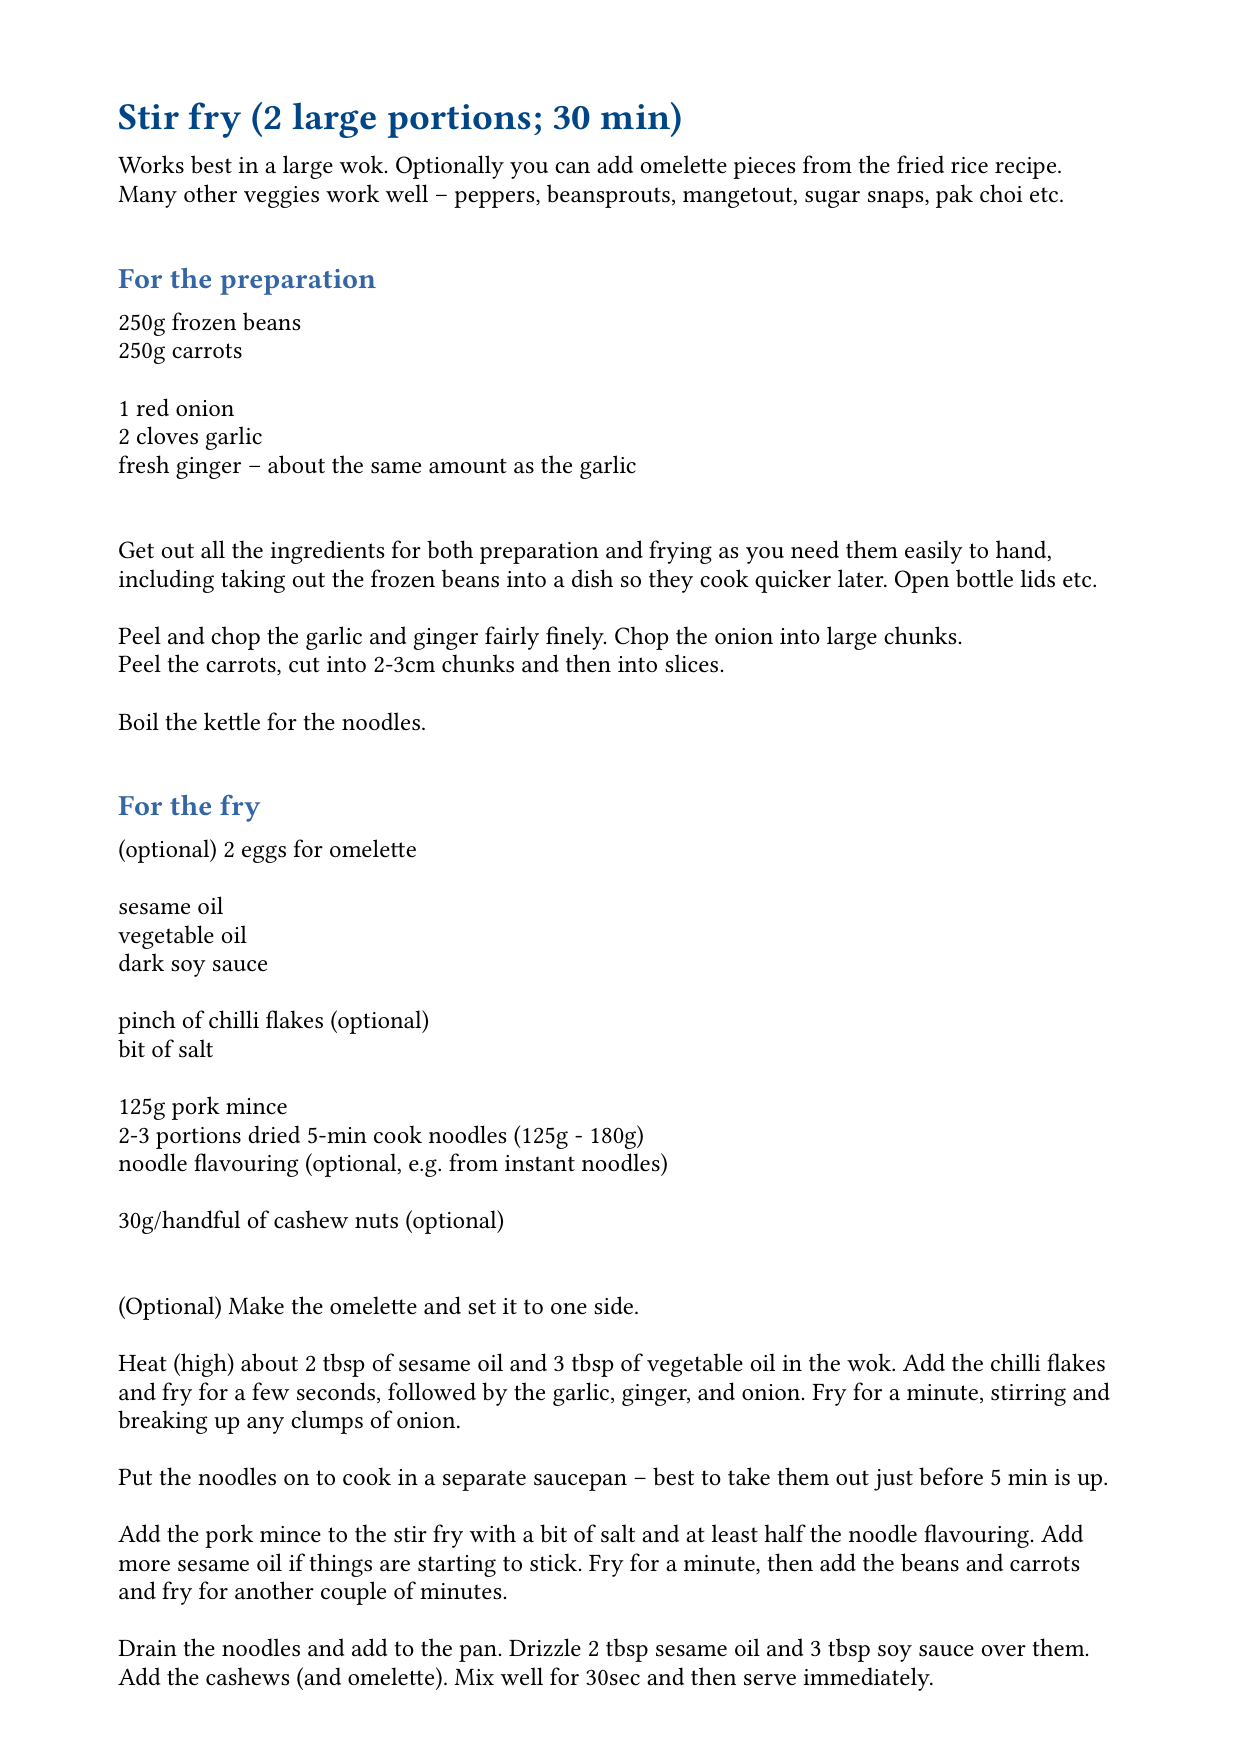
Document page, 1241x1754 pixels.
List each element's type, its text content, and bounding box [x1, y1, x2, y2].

text Heat (high) about 2 tbsp of sesame oil and 3 tbsp of vegetable oil in the wok. Add the chilli flakes and fry for a few seconds, followed by the garlic, ginger, and onion. Fry for a minute, stirring and breaking up any clumps of onion. [118, 1349, 1122, 1435]
text (Optional) Make the omelette and set it to one side. [118, 1292, 1122, 1321]
text 250g carrots [118, 336, 1122, 365]
text 250g frozen beans [118, 308, 1122, 336]
text Put the noodles on to cook in a separate saucepan – best to take them out just before 5 min is up. [118, 1463, 1122, 1492]
text sesame oil [118, 892, 1122, 921]
text noodle flavouring (optional, e.g. from instant noodles) [118, 1149, 1122, 1178]
subtitle For the preparation [118, 262, 1122, 295]
text vegetable oil [118, 921, 1122, 949]
text Add the pork mince to the stir fry with a bit of salt and at least half the noodle flavouring. Add more sesame oil if things are starting to stick. Fry for a minute, then add the beans and carrots and fry for another couple of minutes. [118, 1520, 1122, 1606]
text pinch of chilli flakes (optional) [118, 1007, 1122, 1035]
text 2-3 portions dried 5-min cook noodles (125g - 180g) [118, 1121, 1122, 1149]
text 125g pork mince [118, 1092, 1122, 1121]
text Works best in a large wok. Optionally you can add omelette pieces from the fried rice recipe. Many other veggies work well – peppers, beansprouts, mangetout, sugar snaps, pak choi etc. [118, 152, 1122, 209]
text 2 cloves garlic [118, 422, 1122, 451]
text Drain the noodles and add to the pan. Drizzle 2 tbsp sesame oil and 3 tbsp soy sauce over them. Add the cashews (and omelette). Mix well for 30sec and then serve immediately. [118, 1634, 1122, 1692]
text dark soy sauce [118, 949, 1122, 978]
text (optional) 2 eggs for omelette [118, 835, 1122, 864]
text 30g/handful of cashew nuts (optional) [118, 1206, 1122, 1235]
text Peel and chop the garlic and ginger fairly finely. Chop the onion into large chunks. [118, 622, 1122, 650]
subtitle Stir fry (2 large portions; 30 min) [118, 96, 1122, 139]
text Get out all the ingredients for both preparation and frying as you need them easily to hand, including taking out the frozen beans into a dish so they cook quicker later. Open bottle lids etc. [118, 536, 1122, 593]
text 1 red onion [118, 393, 1122, 422]
subtitle For the fry [118, 789, 1122, 823]
text Peel the carrots, cut into 2-3cm chunks and then into slices. [118, 650, 1122, 679]
text fresh ginger – about the same amount as the garlic [118, 451, 1122, 479]
text bit of salt [118, 1035, 1122, 1064]
text Boil the kettle for the noodles. [118, 707, 1122, 736]
